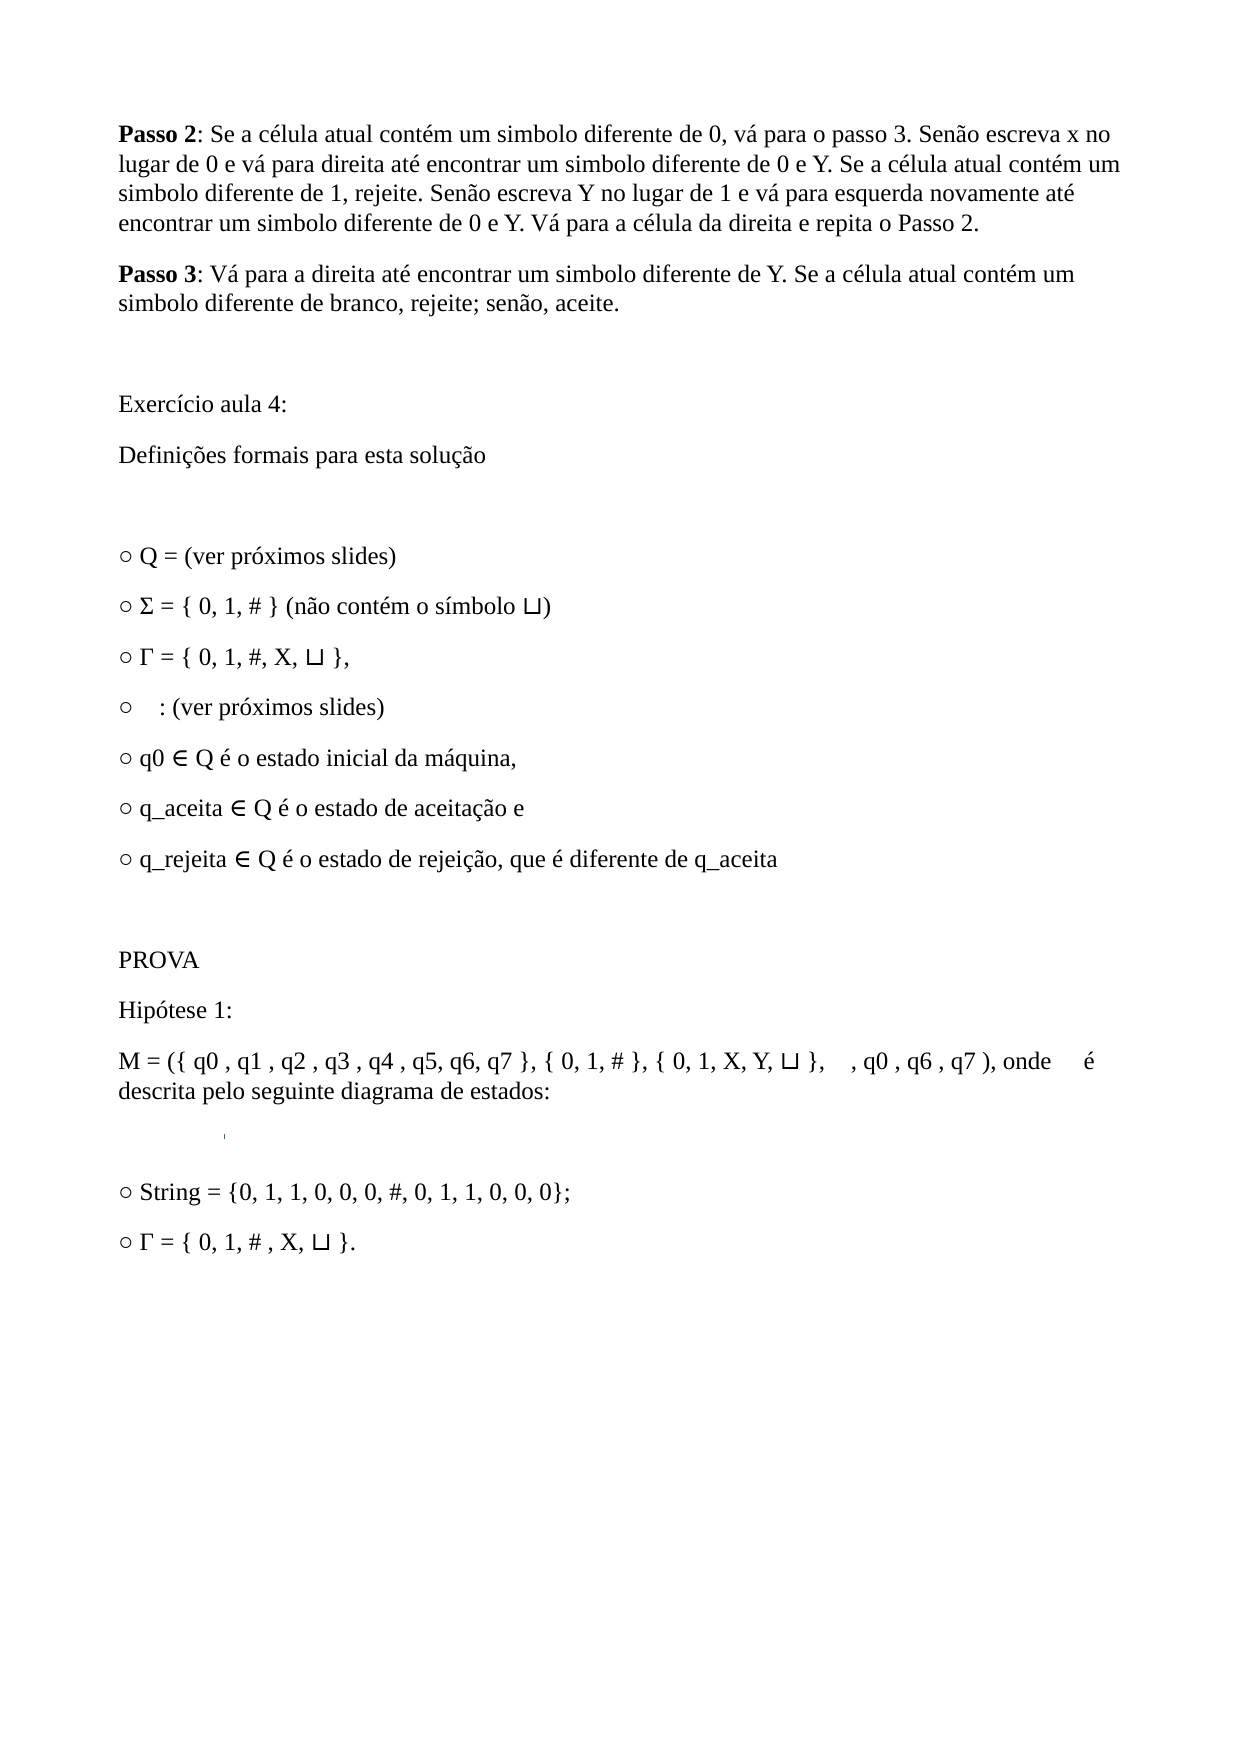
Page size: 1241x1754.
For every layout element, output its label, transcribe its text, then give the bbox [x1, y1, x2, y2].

text ○ Γ = { 0, 1, # , X, ⊔ }. [118, 1226, 1122, 1256]
text ○ q_aceita ∈ Q é o estado de aceitação e [118, 793, 1122, 822]
text Passo 3: Vá para a direita até encontrar um simbolo diferente de Y. Se a célula atual contém um simbolo diferente de branco, rejeite; senão, aceite. [118, 258, 1122, 317]
text ○ Σ = { 0, 1, # } (não contém o símbolo ⊔) [118, 591, 1122, 620]
text ○ q0 ∈ Q é o estado inicial da máquina, [118, 742, 1122, 772]
text M = ({ q0 , q1 , q2 , q3 , q4 , q5, q6, q7 }, { 0, 1, # }, { 0, 1, X, Y, ⊔ }, 𝛿, q0 , q6 , q7 ), onde 𝛿 é descrita pelo seguinte diagrama de estados: [118, 1045, 1122, 1104]
text Passo 2: Se a célula atual contém um simbolo diferente de 0, vá para o passo 3. Senão escreva x no lugar de 0 e vá para direita até encontrar um simbolo diferente de 0 e Y. Se a célula atual contém um simbolo diferente de 1, rejeite. Senão escreva Y no lugar de 1 e vá para esquerda novamente até encontrar um simbolo diferente de 0 e Y. Vá para a célula da direita e repita o Passo 2. [118, 118, 1122, 237]
text Definições formais para esta solução [118, 439, 1122, 469]
text ○ q_rejeita ∈ Q é o estado de rejeição, que é diferente de q_aceita [118, 843, 1122, 873]
text Exercício aula 4: [118, 388, 1122, 418]
text PROVA [118, 944, 1122, 974]
text ○ Γ = { 0, 1, #, X, ⊔ }, [118, 641, 1122, 671]
text ○ Q = (ver próximos slides) [118, 540, 1122, 570]
text Hipótese 1: [118, 995, 1122, 1024]
text ○ 𝛿: (ver próximos slides) [118, 692, 1122, 721]
text ○ String = {0, 1, 1, 0, 0, 0, #, 0, 1, 1, 0, 0, 0}; [118, 1176, 1122, 1206]
